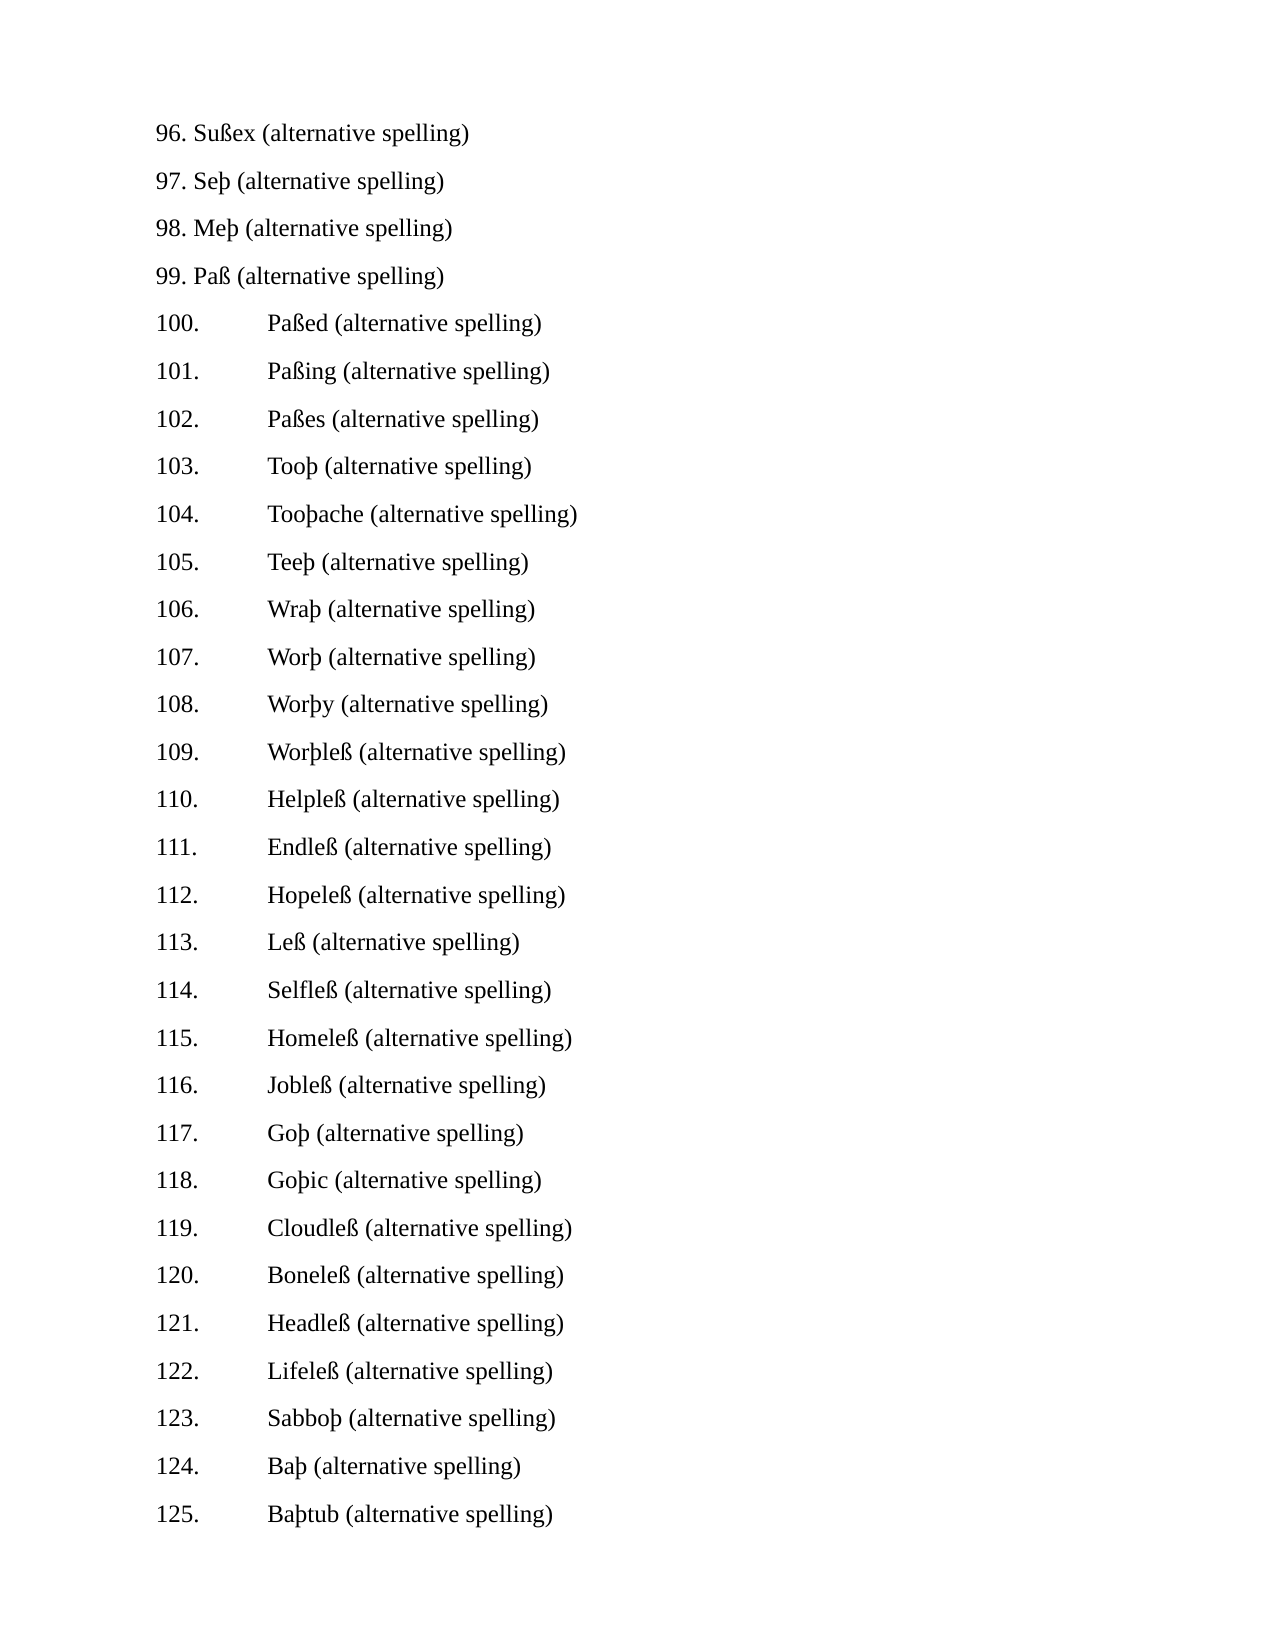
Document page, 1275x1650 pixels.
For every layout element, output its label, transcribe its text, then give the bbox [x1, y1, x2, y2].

list Endleß (alternative spelling) [156, 832, 1157, 861]
list Jobleß (alternative spelling) [156, 1070, 1157, 1099]
list Headleß (alternative spelling) [156, 1308, 1157, 1337]
list Seþ (alternative spelling) [156, 166, 1157, 194]
list Tooþ (alternative spelling) [156, 451, 1157, 480]
list Helpleß (alternative spelling) [156, 784, 1157, 813]
list Cloudleß (alternative spelling) [156, 1213, 1157, 1242]
list Paß (alternative spelling) [156, 261, 1157, 290]
list Meþ (alternative spelling) [156, 213, 1157, 242]
list Hopeleß (alternative spelling) [156, 880, 1157, 908]
list Wraþ (alternative spelling) [156, 594, 1157, 623]
list Worþleß (alternative spelling) [156, 737, 1157, 766]
list Lifeleß (alternative spelling) [156, 1356, 1157, 1384]
list Baþ (alternative spelling) [156, 1451, 1157, 1480]
list Worþ (alternative spelling) [156, 642, 1157, 671]
list Leß (alternative spelling) [156, 927, 1157, 956]
list Goþ (alternative spelling) [156, 1118, 1157, 1147]
list Paßed (alternative spelling) [156, 308, 1157, 337]
list Sußex (alternative spelling) [156, 118, 1157, 147]
list Paßing (alternative spelling) [156, 356, 1157, 385]
list Sabboþ (alternative spelling) [156, 1403, 1157, 1432]
list Goþic (alternative spelling) [156, 1165, 1157, 1194]
list Selfleß (alternative spelling) [156, 975, 1157, 1004]
list Baþtub (alternative spelling) [156, 1499, 1157, 1527]
list Boneleß (alternative spelling) [156, 1261, 1157, 1289]
list Teeþ (alternative spelling) [156, 547, 1157, 575]
list Worþy (alternative spelling) [156, 689, 1157, 718]
list Homeleß (alternative spelling) [156, 1023, 1157, 1051]
list Paßes (alternative spelling) [156, 404, 1157, 432]
list Tooþache (alternative spelling) [156, 499, 1157, 528]
